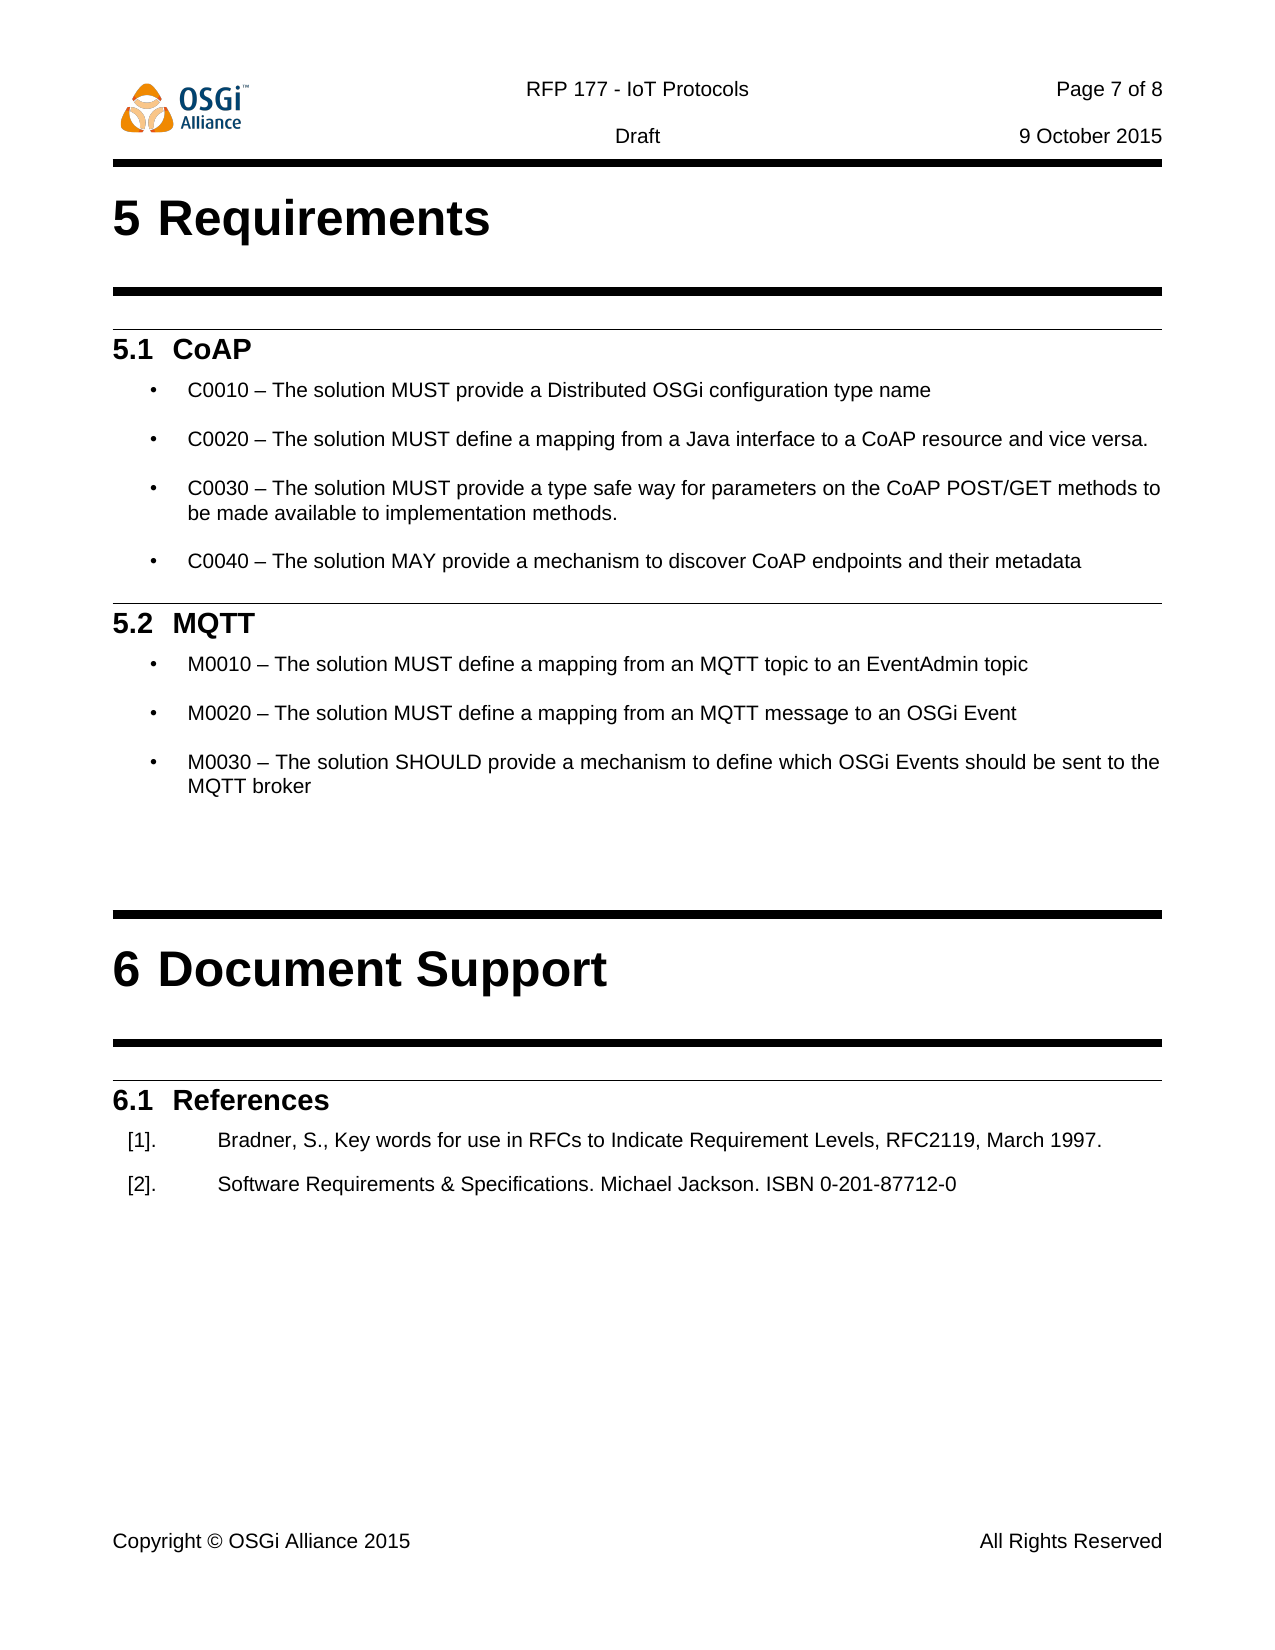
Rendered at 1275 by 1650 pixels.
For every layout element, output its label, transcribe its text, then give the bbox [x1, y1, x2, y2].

list C0020 – The solution MUST define a mapping from a Java interface to a CoAP resource and vice versa. [150, 427, 1162, 451]
list M0010 – The solution MUST define a mapping from an MQTT topic to an EventAdmin topic [150, 652, 1162, 676]
subtitle CoAP [112, 330, 1162, 366]
subtitle Document Support [112, 911, 1162, 1047]
subtitle MQTT [112, 604, 1162, 639]
list Software Requirements & Specifications. Michael Jackson. ISBN 0-201-87712-0 [127, 1172, 1162, 1196]
list C0040 – The solution MAY provide a mechanism to discover CoAP endpoints and their metadata [150, 549, 1162, 573]
subtitle References [112, 1081, 1162, 1117]
list C0010 – The solution MUST provide a Distributed OSGi configuration type name [150, 378, 1162, 402]
list Bradner, S., Key words for use in RFCs to Indicate Requirement Levels, RFC2119, March 1997. [127, 1127, 1162, 1151]
list M0020 – The solution MUST define a mapping from an MQTT message to an OSGi Event [150, 701, 1162, 725]
subtitle Requirements [112, 160, 1162, 296]
picture [113, 76, 257, 140]
list M0030 – The solution SHOULD provide a mechanism to define which OSGi Events should be sent to the MQTT broker [150, 750, 1162, 798]
list C0030 – The solution MUST provide a type safe way for parameters on the CoAP POST/GET methods to be made available to implementation methods. [150, 476, 1162, 524]
